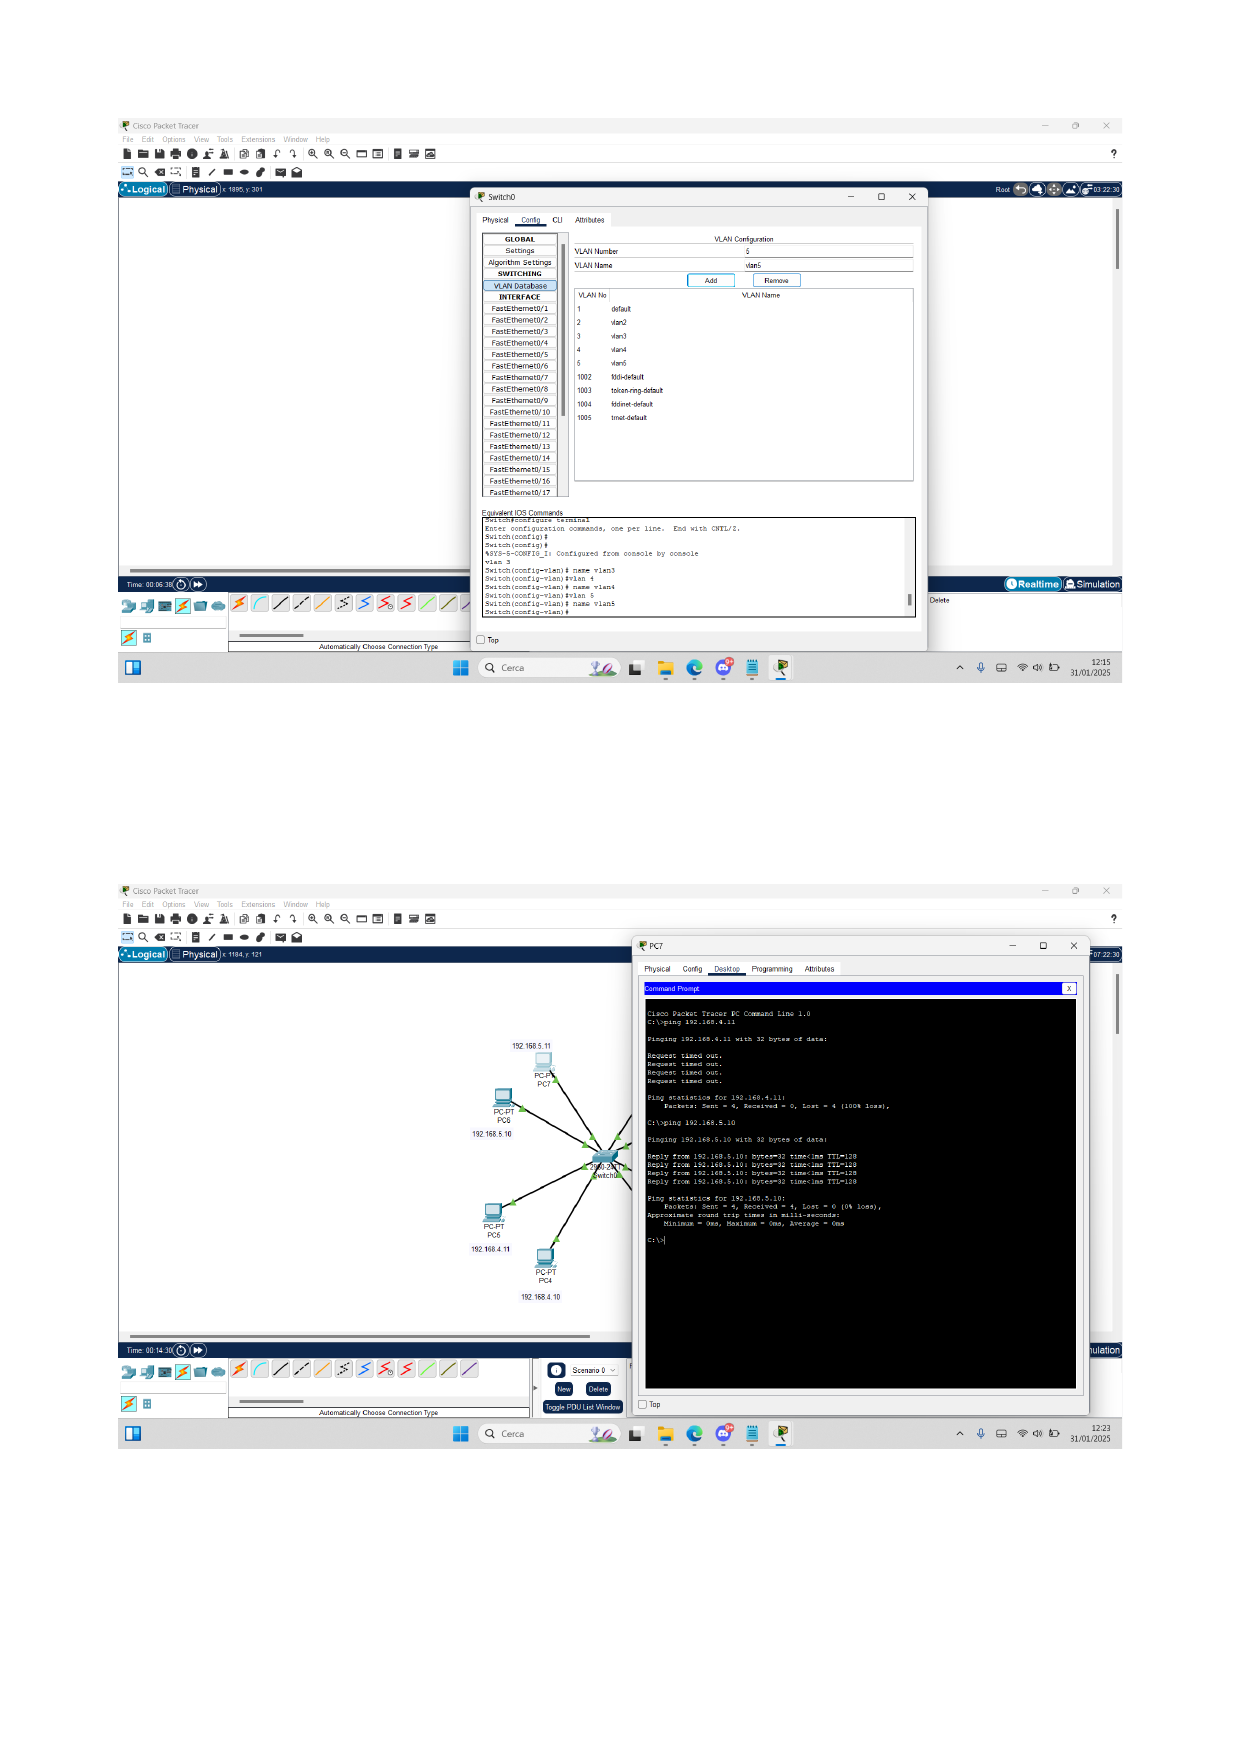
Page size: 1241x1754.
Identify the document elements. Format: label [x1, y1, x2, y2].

picture [118, 118, 1123, 683]
picture [118, 884, 1123, 1449]
picture [145, 187, 153, 194]
picture [145, 952, 153, 959]
